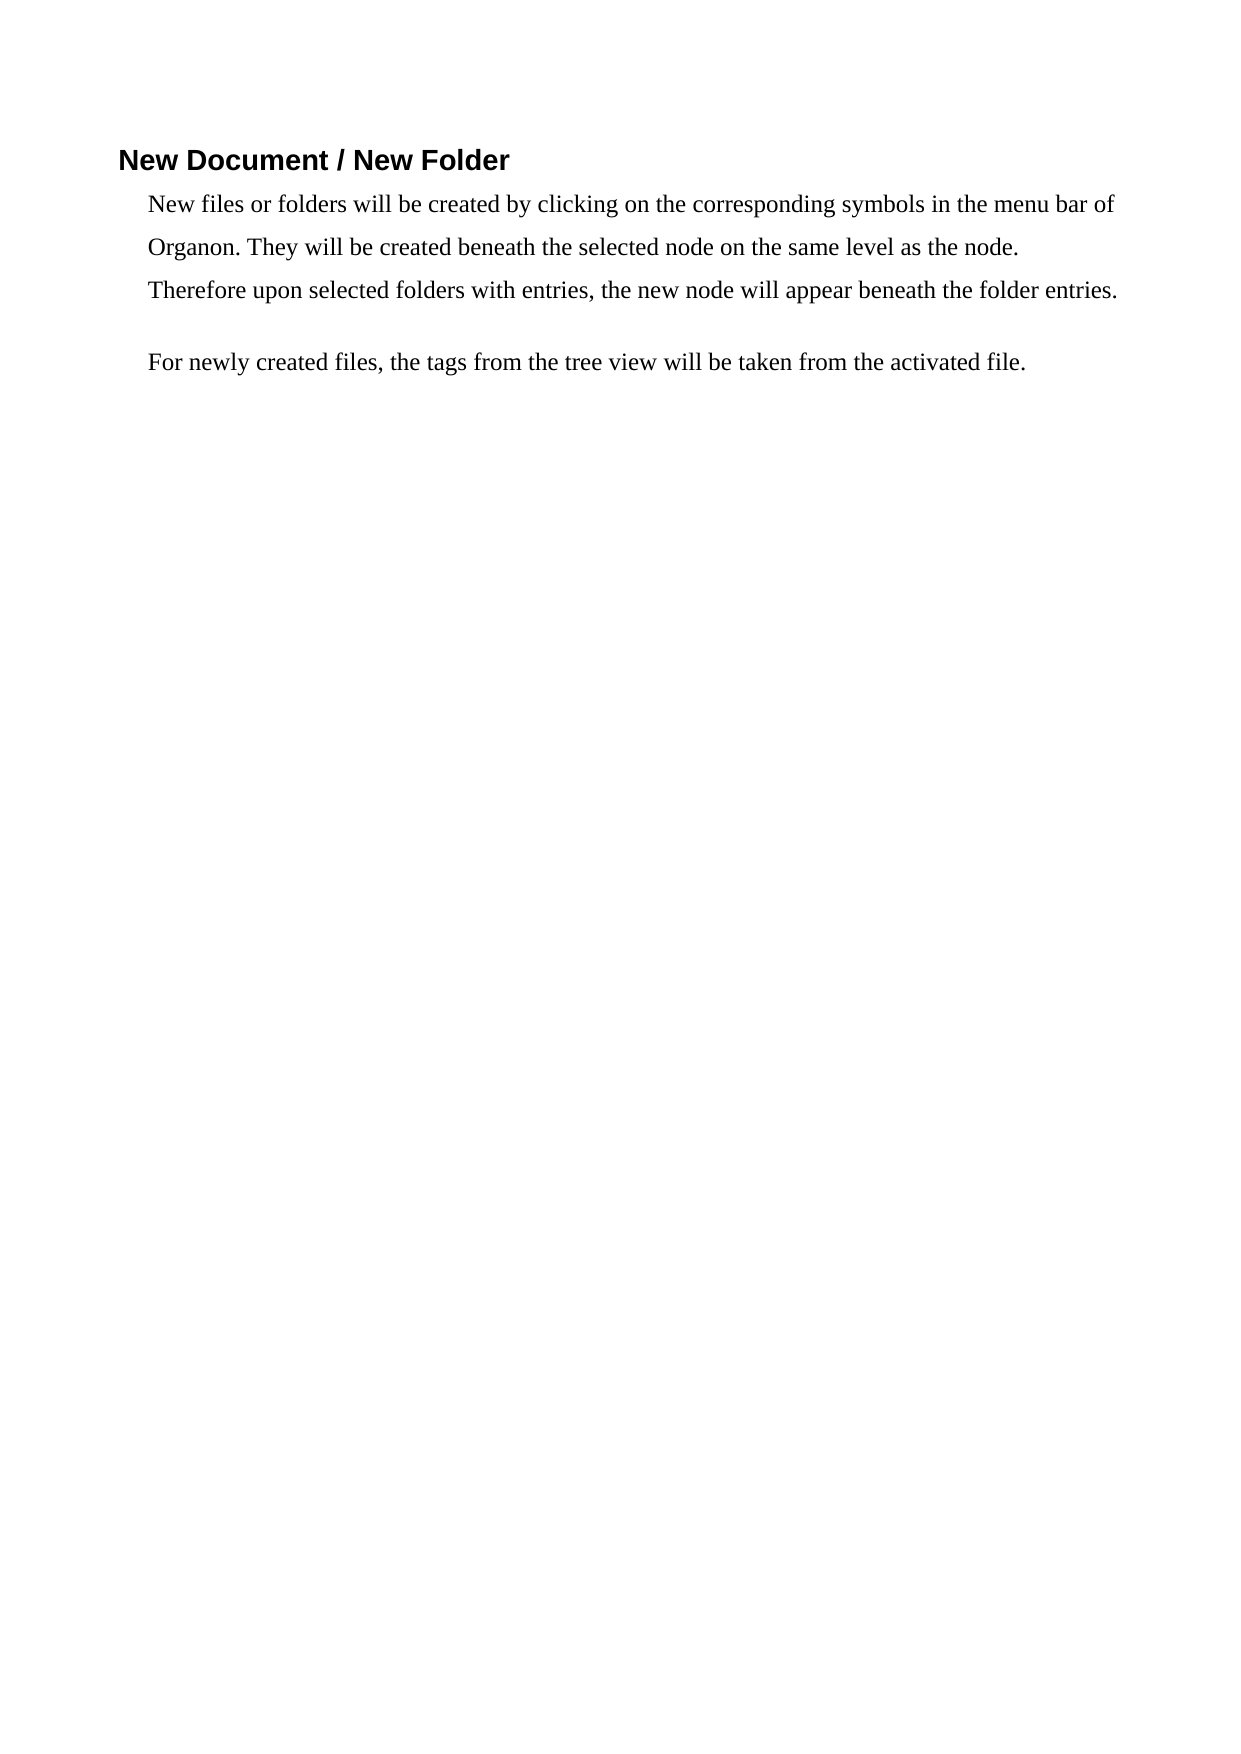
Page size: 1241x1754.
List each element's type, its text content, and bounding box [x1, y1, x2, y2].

text For newly created files, the tags from the tree view will be taken from the activated file. [148, 347, 1122, 376]
text New files or folders will be created by clicking on the corresponding symbols in the menu bar of Organon. They will be created beneath the selected node on the same level as the node. Therefore upon selected folders with entries, the new node will appear beneath the folder entries. [148, 189, 1122, 304]
subtitle New Document / New Folder [118, 143, 1122, 177]
